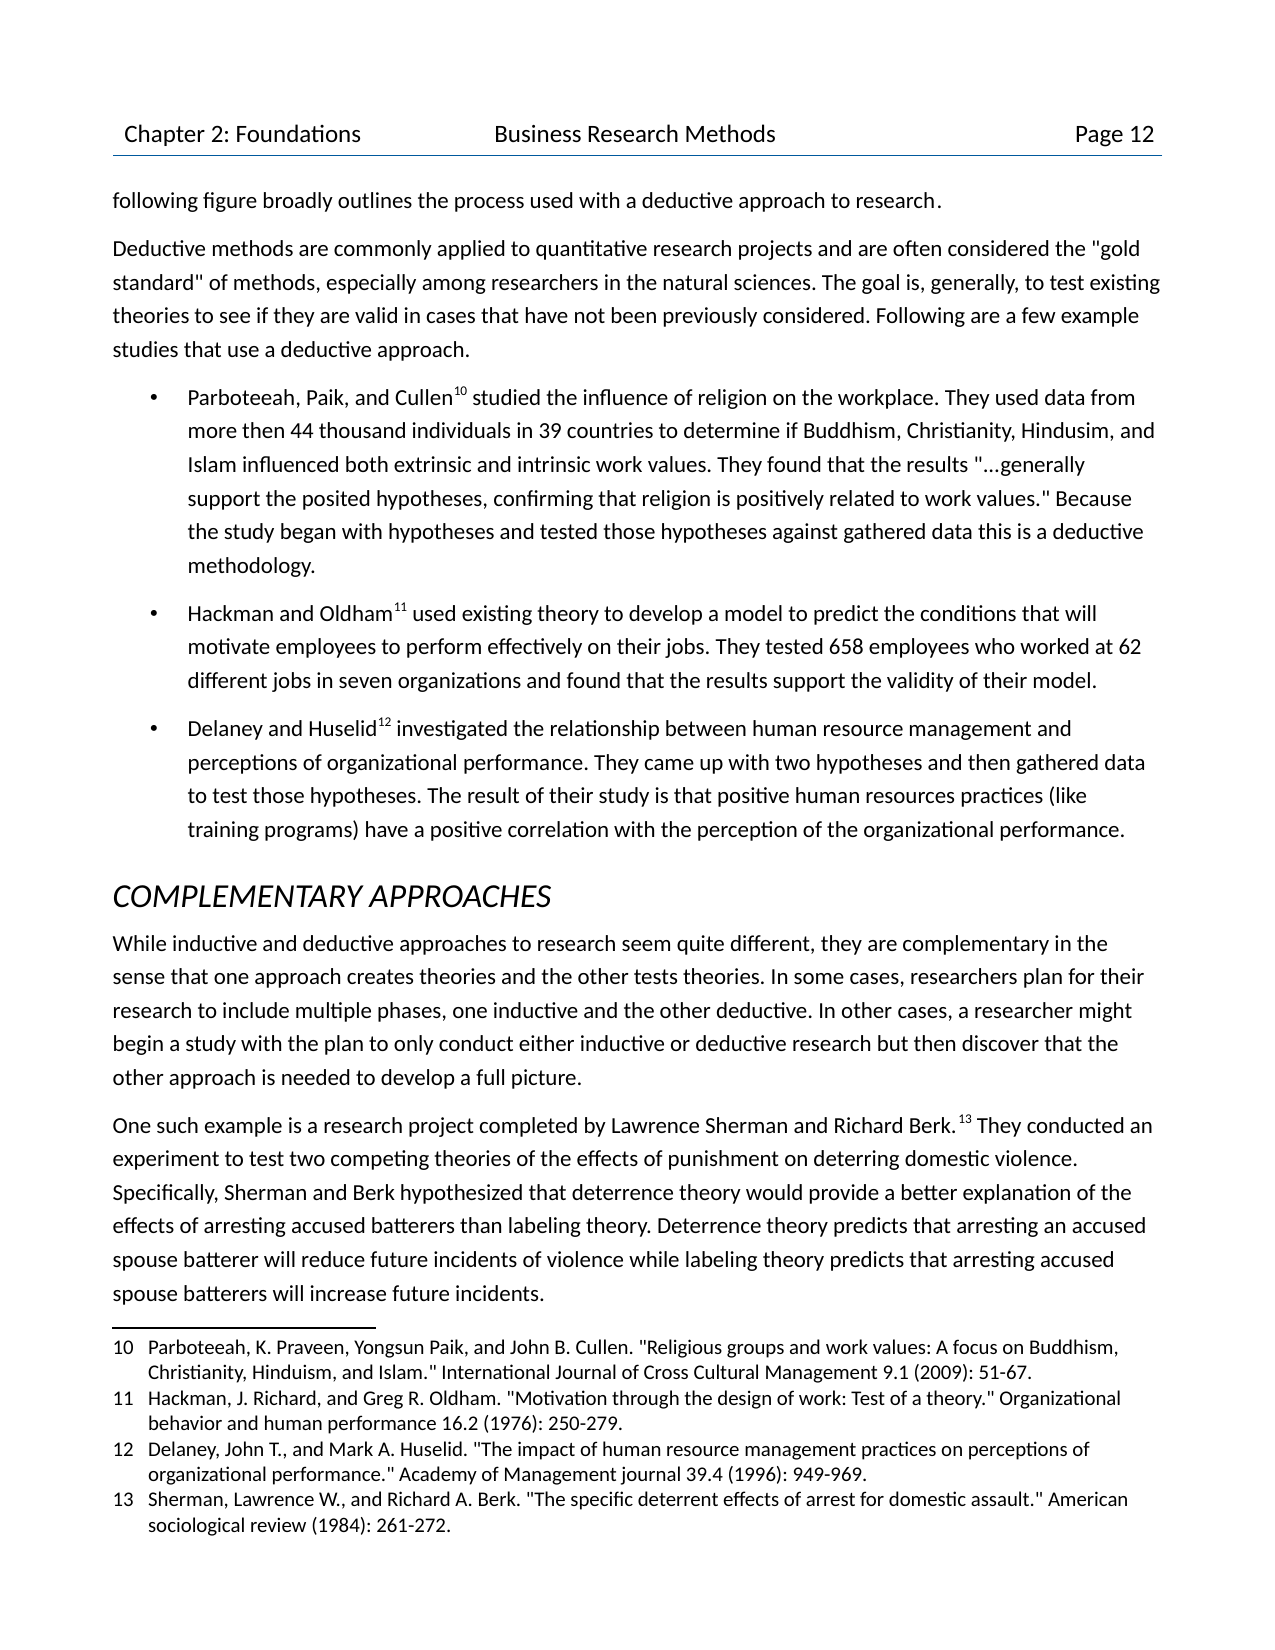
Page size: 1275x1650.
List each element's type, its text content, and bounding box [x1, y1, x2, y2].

text While inductive and deductive approaches to research seem quite different, they are complementary in the sense that one approach creates theories and the other tests theories. In some cases, researchers plan for their research to include multiple phases, one inductive and the other deductive. In other cases, a researcher might begin a study with the plan to only conduct either inductive or deductive research but then discover that the other approach is needed to develop a full picture. [112, 929, 1162, 1091]
text Sherman, Lawrence W., and Richard A. Berk. "The specific deterrent effects of arrest for domestic assault." American sociological review (1984): 261-272. [112, 1487, 1162, 1537]
list Delaney, John T., and Mark A. Huselid. "The impact of human resource management practices on perceptions of organizational performance." Academy of Management journal 39.4 (1996): 949-969. [112, 1436, 1162, 1487]
list Hackman and Oldham used existing theory to develop a model to predict the conditions that will motivate employees to perform effectively on their jobs. They tested 658 employees who worked at 62 different jobs in seven organizations and found that the results support the validity of their model. [150, 599, 1162, 694]
list Hackman, J. Richard, and Greg R. Oldham. "Motivation through the design of work: Test of a theory." Organizational behavior and human performance 16.2 (1976): 250-279. [112, 1385, 1162, 1436]
list Parboteeah, K. Praveen, Yongsun Paik, and John B. Cullen. "Religious groups and work values: A focus on Buddhism, Christianity, Hinduism, and Islam." International Journal of Cross Cultural Management 9.1 (2009): 51-67. [112, 1334, 1162, 1385]
text Deductive methods are commonly applied to quantitative research projects and are often considered the "gold standard" of methods, especially among researchers in the natural sciences. The goal is, generally, to test existing theories to see if they are valid in cases that have not been previously considered. Following are a few example studies that use a deductive approach. [112, 234, 1162, 363]
text following figure broadly outlines the process used with a deductive approach to research. [112, 186, 1162, 214]
text One such example is a research project completed by Lawrence Sherman and Richard Berk. They conducted an experiment to test two competing theories of the effects of punishment on deterring domestic violence. Specifically, Sherman and Berk hypothesized that deterrence theory would provide a better explanation of the effects of arresting accused batterers than labeling theory. Deterrence theory predicts that arresting an accused spouse batterer will reduce future incidents of violence while labeling theory predicts that arresting accused spouse batterers will increase future incidents. [112, 1111, 1162, 1307]
list Delaney and Huselid investigated the relationship between human resource management and perceptions of organizational performance. They came up with two hypotheses and then gathered data to test those hypotheses. The result of their study is that positive human resources practices (like training programs) have a positive correlation with the perception of the organizational performance. [150, 714, 1162, 843]
subtitle Complementary Approaches [112, 875, 1162, 916]
list Parboteeah, Paik, and Cullen studied the influence of religion on the workplace. They used data from more then 44 thousand individuals in 39 countries to determine if Buddhism, Christianity, Hindusim, and Islam influenced both extrinsic and intrinsic work values. They found that the results "...generally support the posited hypotheses, confirming that religion is positively related to work values." Because the study began with hypotheses and tested those hypotheses against gathered data this is a deductive methodology. [150, 383, 1162, 579]
